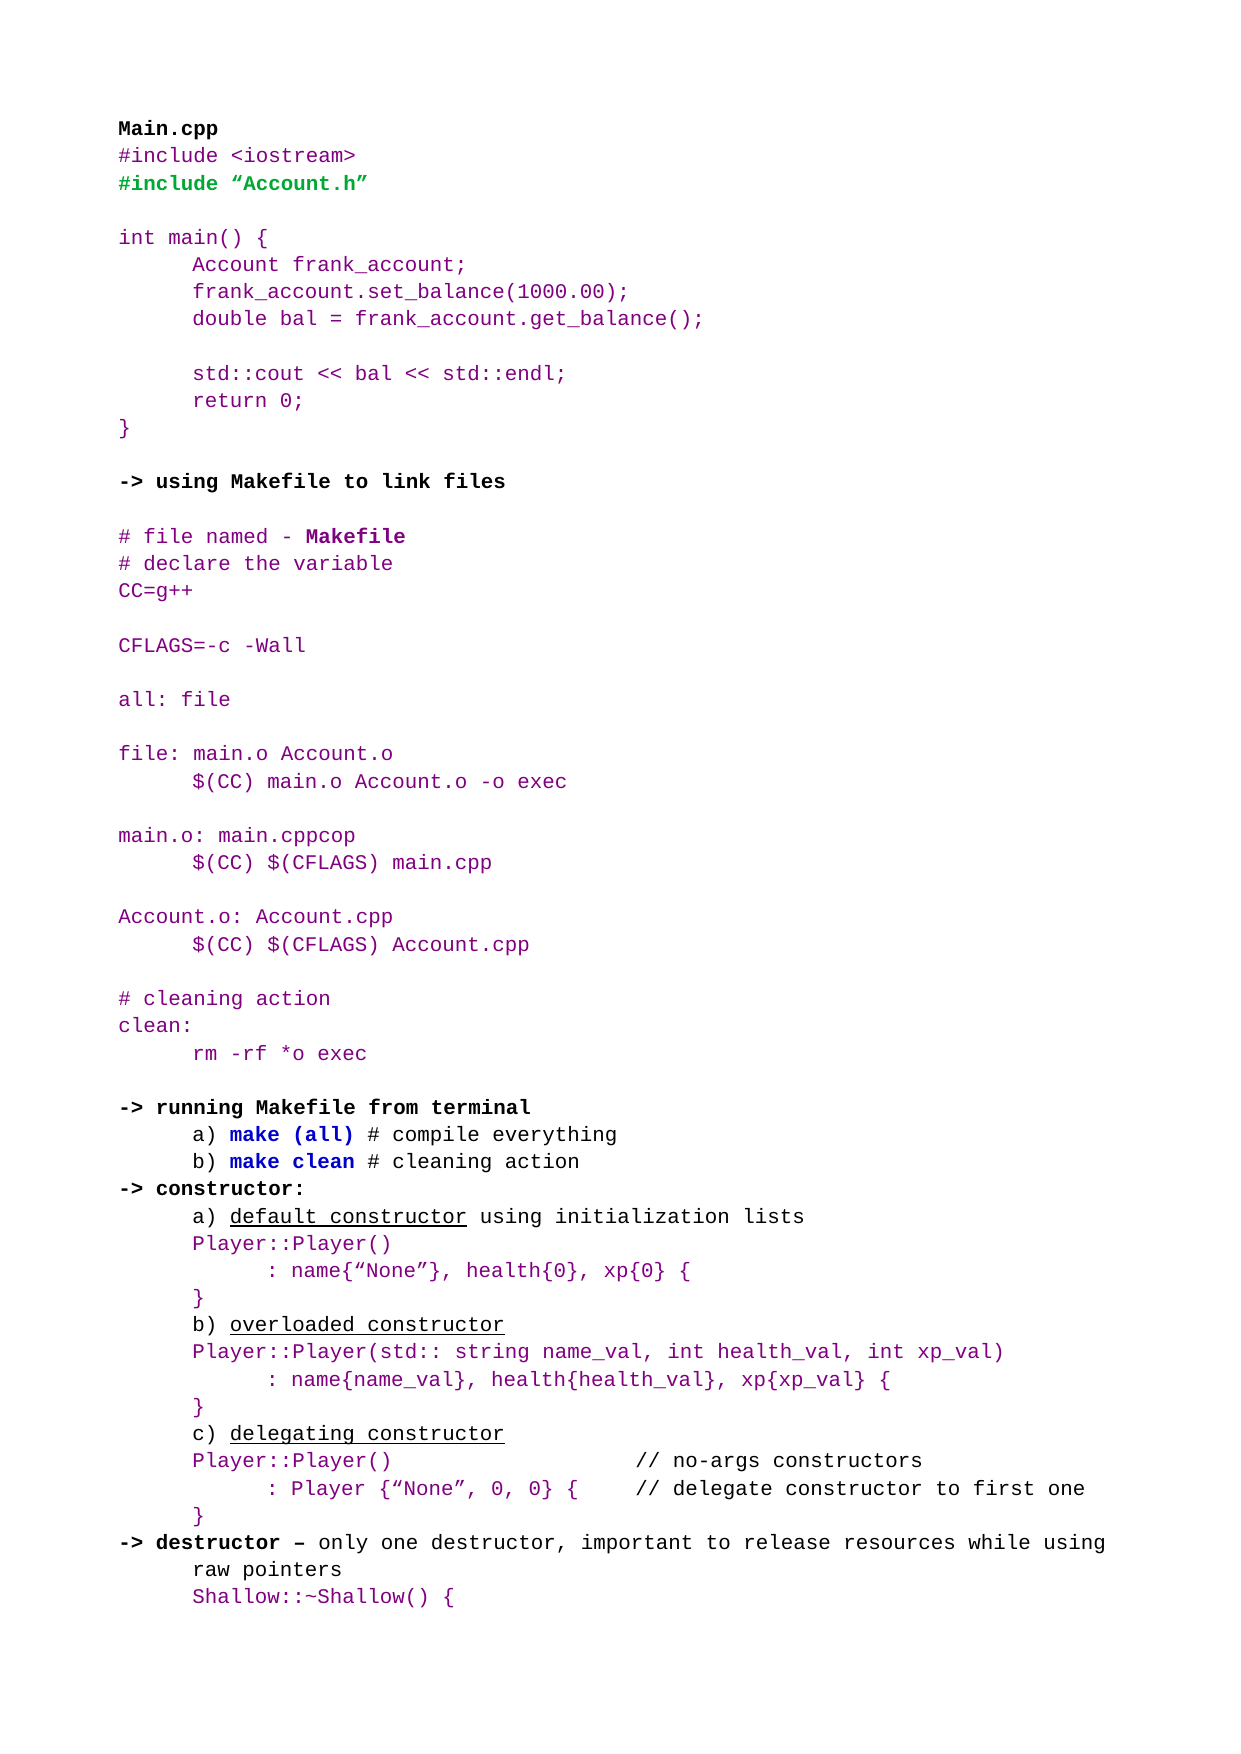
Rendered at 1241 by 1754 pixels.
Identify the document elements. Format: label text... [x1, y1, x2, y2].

text all: file [118, 689, 1122, 713]
text a) make (all) # compile everything [118, 1124, 1122, 1148]
text Player::Player(std:: string name_val, int health_val, int xp_val) [118, 1342, 1122, 1365]
text Shallow::~Shallow() { [118, 1586, 1122, 1610]
text frank_account.set_balance(1000.00); [118, 281, 1122, 305]
text Account.o: Account.cpp [118, 907, 1122, 930]
text : Player {“None”, 0, 0} { // delegate constructor to first one } [118, 1477, 1122, 1528]
text # declare the variable [118, 553, 1122, 577]
text CC=g++ [118, 580, 1122, 604]
text -> constructor: [118, 1178, 1122, 1202]
text main.o: main.cppcop [118, 825, 1122, 849]
text } [118, 1396, 1122, 1419]
text -> running Makefile from terminal [118, 1097, 1122, 1121]
text Player::Player() // no-args constructors [118, 1450, 1122, 1474]
text $(CC) main.o Account.o -o exec [118, 771, 1122, 794]
text double bal = frank_account.get_balance(); [118, 308, 1122, 332]
text rm -rf *o exec [118, 1042, 1122, 1066]
text $(CC) $(CFLAGS) main.cpp [118, 852, 1122, 876]
text return 0; [118, 390, 1122, 414]
text CFLAGS=-c -Wall [118, 635, 1122, 658]
text # cleaning action [118, 988, 1122, 1012]
text b) make clean # cleaning action [118, 1151, 1122, 1175]
text } [118, 417, 1122, 441]
text #include <iostream> [118, 145, 1122, 169]
text $(CC) $(CFLAGS) Account.cpp [118, 934, 1122, 957]
text b) overloaded constructor [118, 1314, 1122, 1338]
text } [118, 1287, 1122, 1311]
text c) delegating constructor [118, 1423, 1122, 1447]
text std::cout << bal << std::endl; [118, 363, 1122, 386]
text Main.cpp [118, 118, 1122, 142]
text #include “Account.h” [118, 172, 1122, 196]
text : name{“None”}, health{0}, xp{0} { [118, 1260, 1122, 1284]
text : name{name_val}, health{health_val}, xp{xp_val} { [118, 1369, 1122, 1392]
text clean: [118, 1015, 1122, 1039]
text file: main.o Account.o [118, 743, 1122, 767]
text int main() { [118, 227, 1122, 251]
text a) default constructor using initialization lists [118, 1206, 1122, 1229]
text # file named - Makefile [118, 526, 1122, 549]
text -> destructor – only one destructor, important to release resources while using raw pointers [118, 1532, 1122, 1583]
text -> using Makefile to link files [118, 472, 1122, 495]
text Player::Player() [118, 1233, 1122, 1256]
text Account frank_account; [118, 254, 1122, 278]
